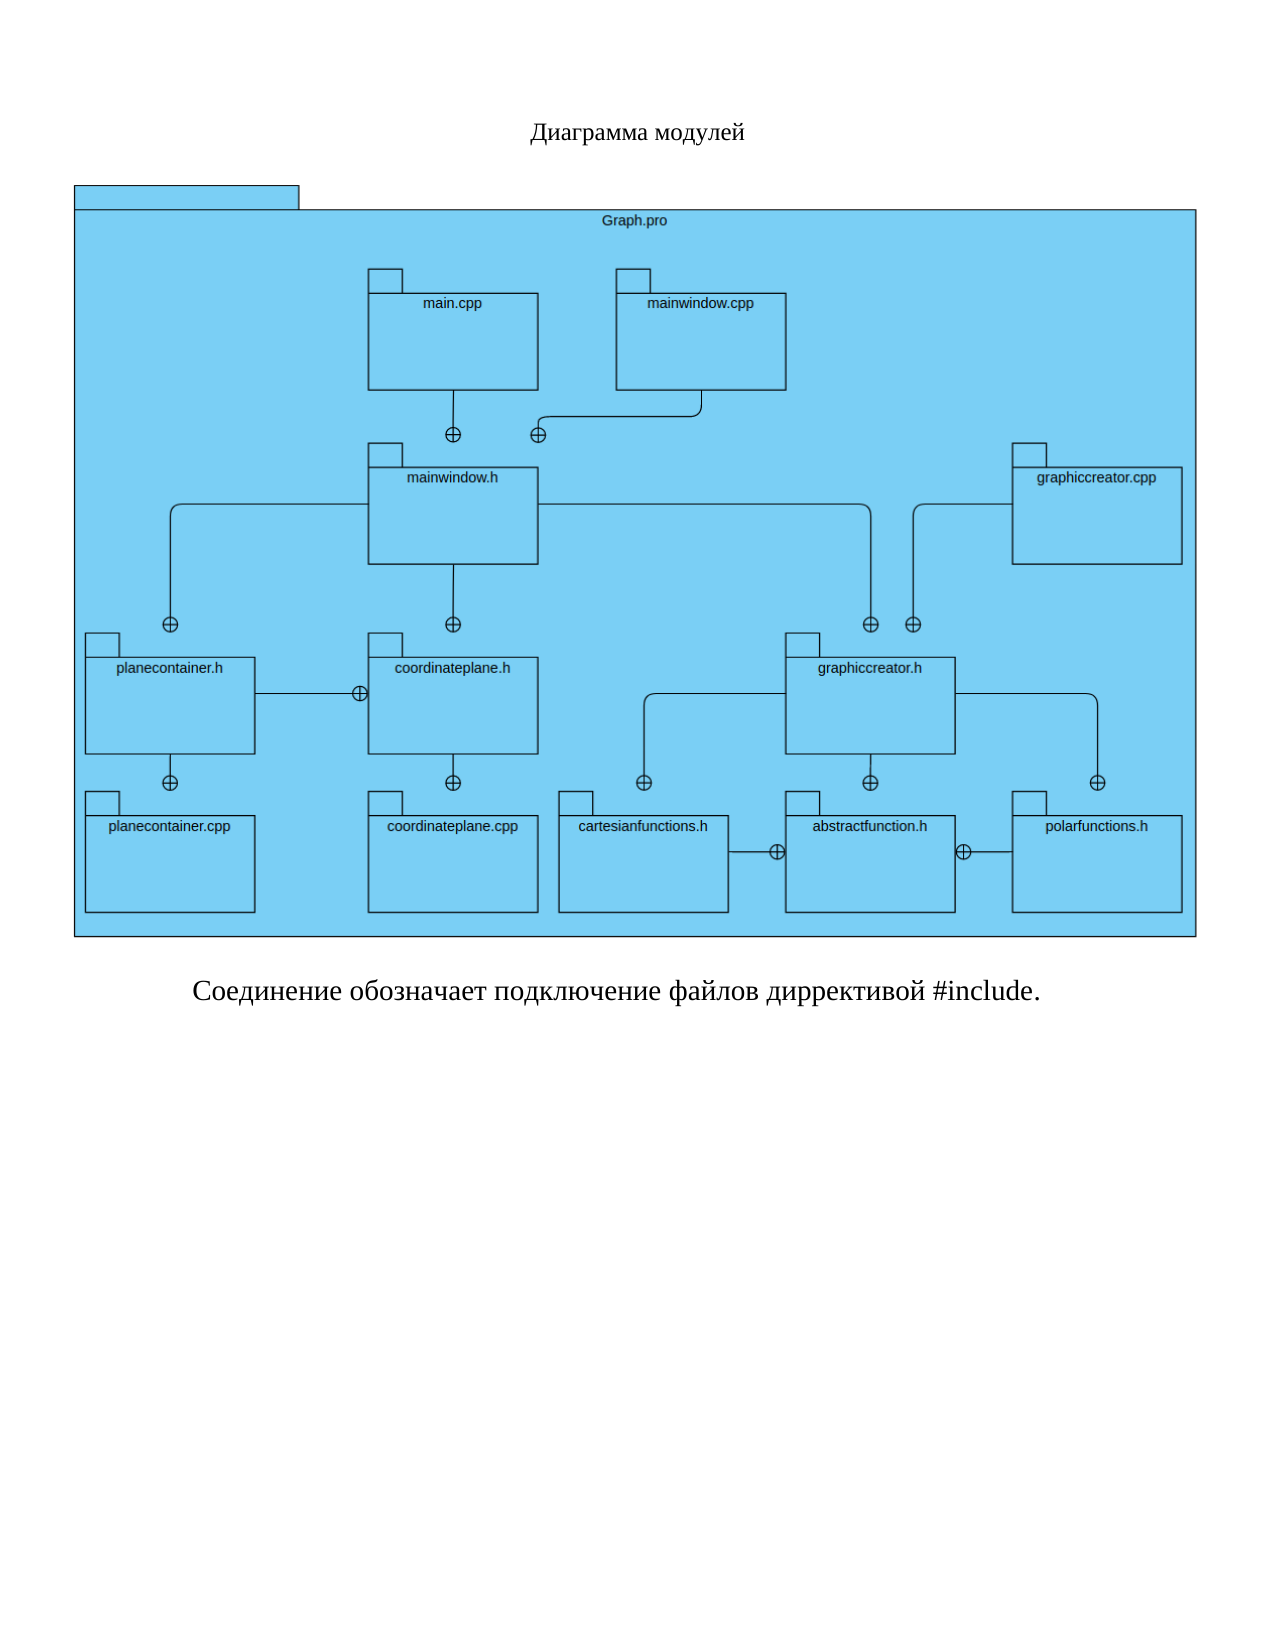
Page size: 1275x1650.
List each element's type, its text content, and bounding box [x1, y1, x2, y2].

picture [67, 174, 1208, 947]
text Диаграмма модулей [118, 118, 1157, 146]
text Соединение обозначает подключение файлов диррективой #include. [118, 975, 1157, 1007]
